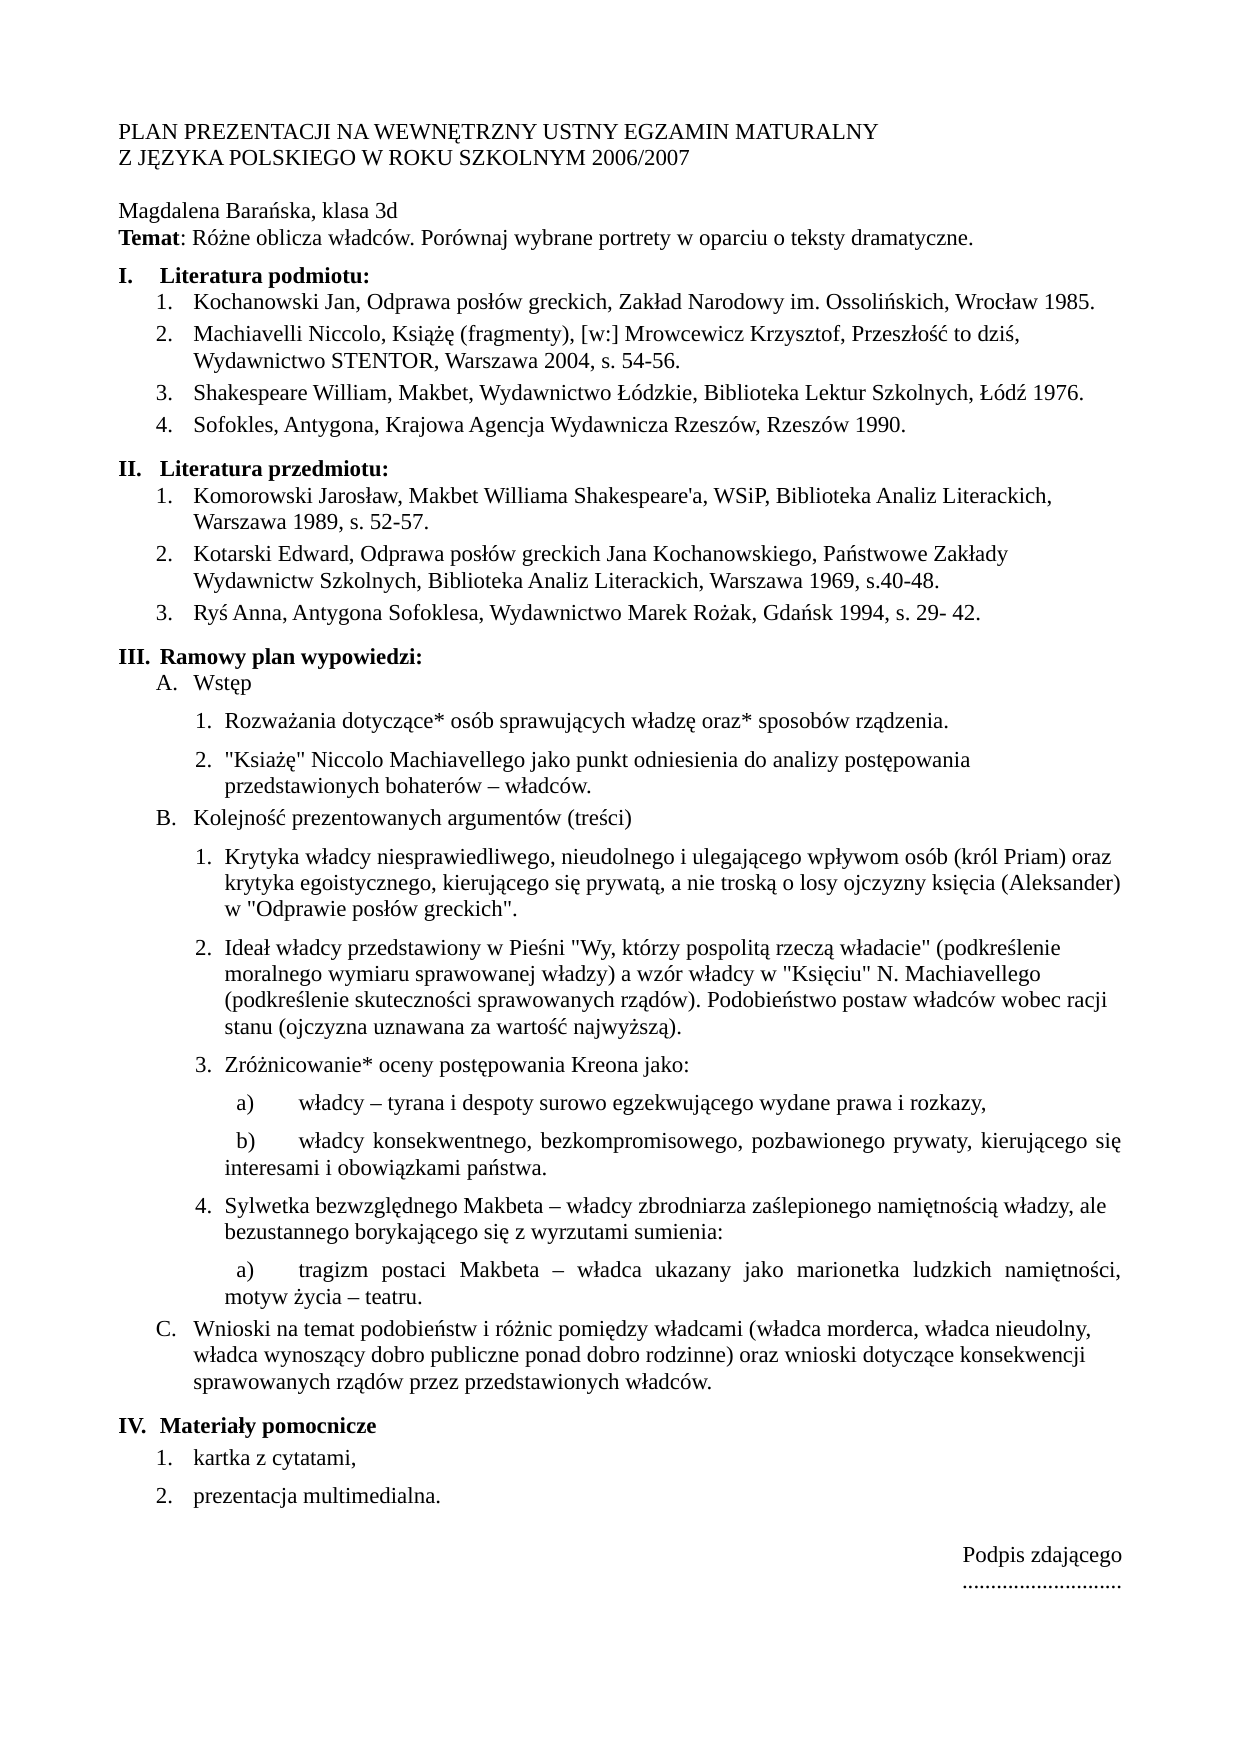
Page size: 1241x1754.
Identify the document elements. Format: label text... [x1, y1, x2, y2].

list Rozważania dotyczące* osób sprawujących władzę oraz* sposobów rządzenia. [195, 708, 1122, 734]
text Podpis zdającego [118, 1541, 1122, 1567]
list kartka z cytatami, [156, 1444, 1122, 1471]
list Kotarski Edward, Odprawa posłów greckich Jana Kochanowskiego, Państwowe Zakłady Wydawnictw Szkolnych, Biblioteka Analiz Literackich, Warszawa 1969, s.40-48. [156, 540, 1122, 593]
list Sofokles, Antygona, Krajowa Agencja Wydawnicza Rzeszów, Rzeszów 1990. [156, 411, 1122, 438]
text Z JĘZYKA POLSKIEGO W ROKU SZKOLNYM 2006/2007 [118, 144, 1122, 171]
list Literatura przedmiotu: [118, 455, 1122, 482]
list Ryś Anna, Antygona Sofoklesa, Wydawnictwo Marek Rożak, Gdańsk 1994, s. 29- 42. [156, 599, 1122, 625]
list Materiały pomocnicze [118, 1412, 1122, 1438]
list Ramowy plan wypowiedzi: [118, 643, 1122, 669]
list Sylwetka bezwzględnego Makbeta – władcy zbrodniarza zaślepionego namiętnością władzy, ale bezustannego borykającego się z wyrzutami sumienia: [195, 1192, 1122, 1245]
list władcy konsekwentnego, bezkompromisowego, pozbawionego prywaty, kierującego się interesami i obowiązkami państwa. [224, 1127, 1122, 1180]
list Wstęp [156, 669, 1122, 696]
list Ideał władcy przedstawiony w Pieśni "Wy, którzy pospolitą rzeczą władacie" (podkreślenie moralnego wymiaru sprawowanej władzy) a wzór władcy w "Księciu" N. Machiavellego (podkreślenie skuteczności sprawowanych rządów). Podobieństwo postaw władców wobec racji stanu (ojczyzna uznawana za wartość najwyższą). [195, 934, 1122, 1039]
list "Ksiażę" Niccolo Machiavellego jako punkt odniesienia do analizy postępowania przedstawionych bohaterów – władców. [195, 746, 1122, 798]
list Literatura podmiotu: [118, 262, 1122, 288]
text Magdalena Barańska, klasa 3d [118, 197, 1122, 223]
list władcy – tyrana i despoty surowo egzekwującego wydane prawa i rozkazy, [224, 1089, 1122, 1116]
list prezentacja multimedialna. [156, 1482, 1122, 1509]
list tragizm postaci Makbeta – władca ukazany jako marionetka ludzkich namiętności, motyw życia – teatru. [224, 1257, 1122, 1309]
text PLAN PREZENTACJI NA WEWNĘTRZNY USTNY EGZAMIN MATURALNY [118, 118, 1122, 144]
text ............................ [118, 1567, 1122, 1594]
list Wnioski na temat podobieństw i różnic pomiędzy władcami (władca morderca, władca nieudolny, władca wynoszący dobro publiczne ponad dobro rodzinne) oraz wnioski dotyczące konsekwencji sprawowanych rządów przez przedstawionych władców. [156, 1315, 1122, 1394]
list Krytyka władcy niesprawiedliwego, nieudolnego i ulegającego wpływom osób (król Priam) oraz krytyka egoistycznego, kierującego się prywatą, a nie troską o losy ojczyzny księcia (Aleksander) w "Odprawie posłów greckich". [195, 843, 1122, 922]
list Kolejność prezentowanych argumentów (treści) [156, 804, 1122, 831]
list Kochanowski Jan, Odprawa posłów greckich, Zakład Narodowy im. Ossolińskich, Wrocław 1985. [156, 288, 1122, 314]
text Temat: Różne oblicza władców. Porównaj wybrane portrety w oparciu o teksty dramatyczne. [118, 223, 1122, 250]
list Komorowski Jarosław, Makbet Williama Shakespeare'a, WSiP, Biblioteka Analiz Literackich, Warszawa 1989, s. 52-57. [156, 482, 1122, 534]
list Machiavelli Niccolo, Książę (fragmenty), [w:] Mrowcewicz Krzysztof, Przeszłość to dziś, Wydawnictwo STENTOR, Warszawa 2004, s. 54-56. [156, 320, 1122, 373]
list Shakespeare William, Makbet, Wydawnictwo Łódzkie, Biblioteka Lektur Szkolnych, Łódź 1976. [156, 379, 1122, 405]
list Zróżnicowanie* oceny postępowania Kreona jako: [195, 1051, 1122, 1077]
